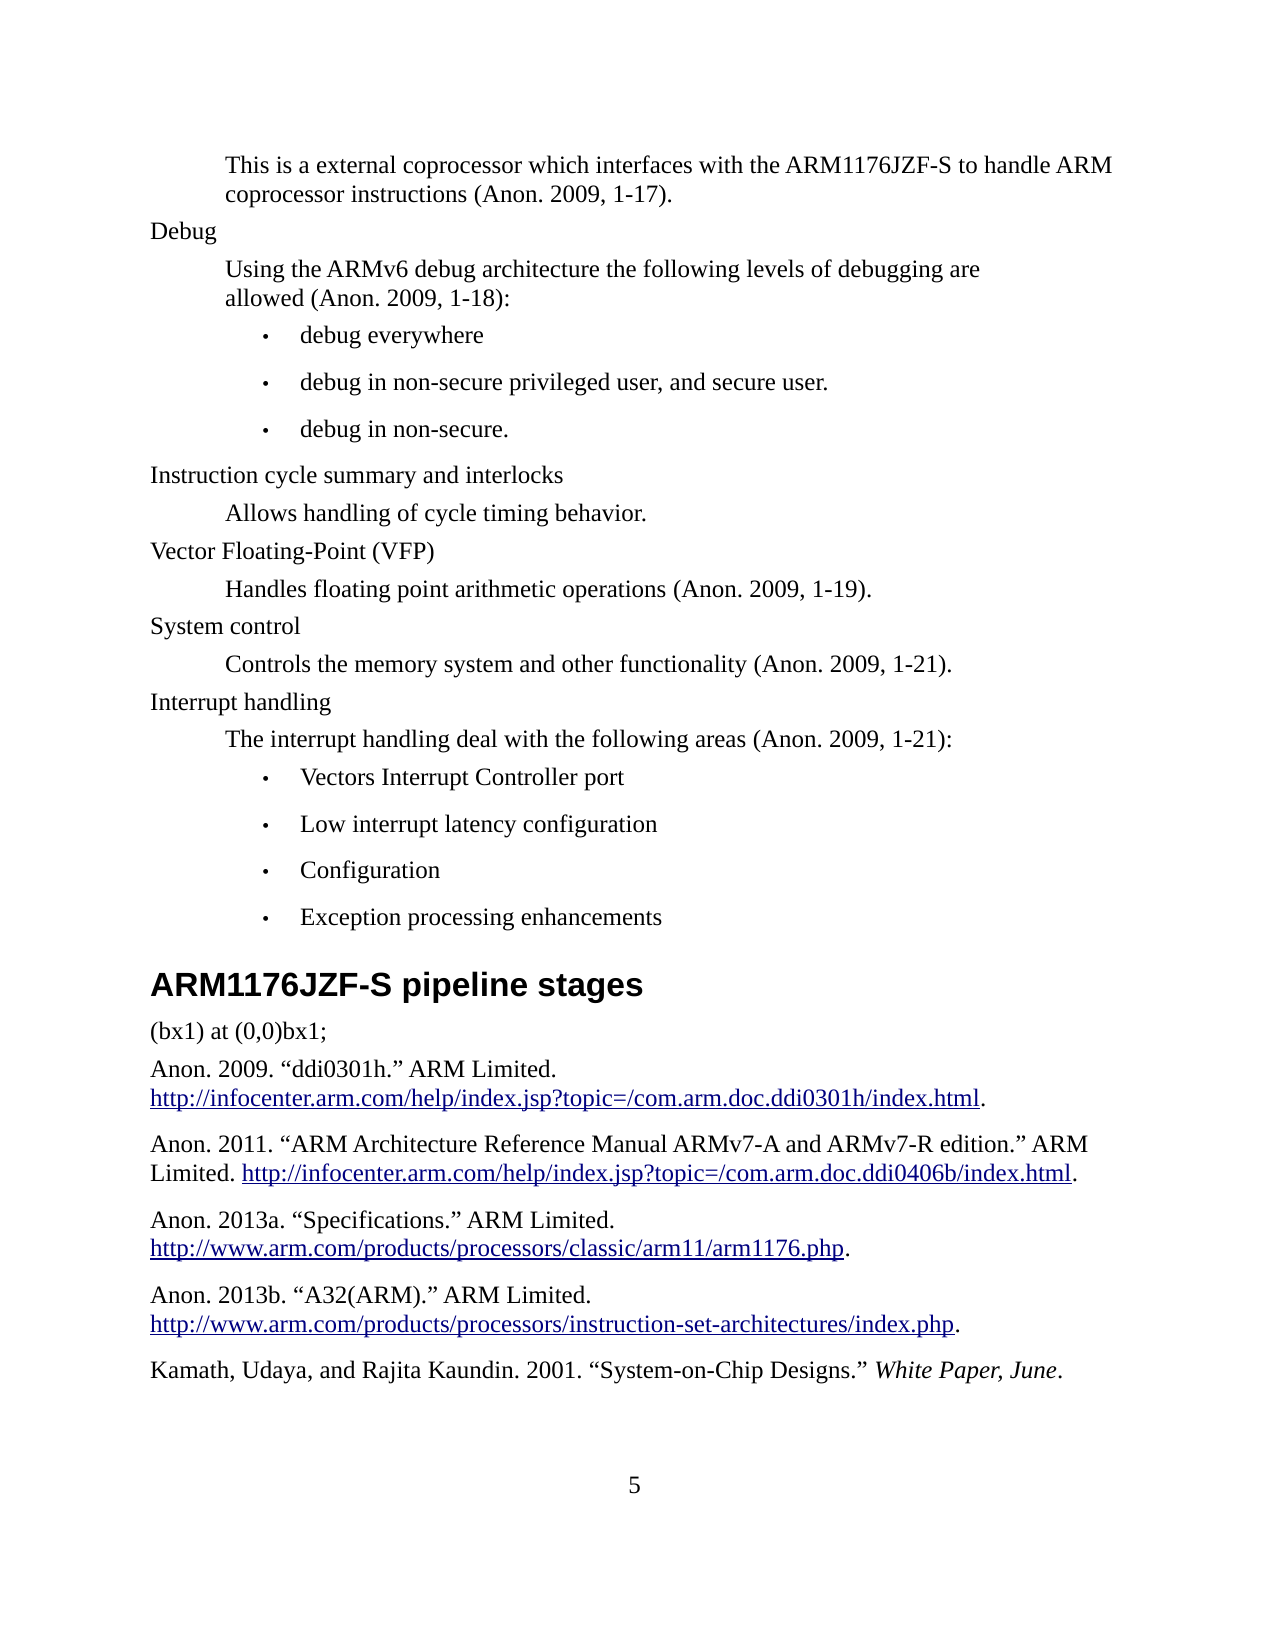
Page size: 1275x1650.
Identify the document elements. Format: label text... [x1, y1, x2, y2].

text Anon. 2009. “ddi0301h.” ARM Limited. http://infocenter.arm.com/help/index.jsp?topic=/com.arm.doc.ddi0301h/index.html. [150, 1054, 1125, 1111]
text Kamath, Udaya, and Rajita Kaundin. 2001. “System-on-Chip Designs.” White Paper, June. [150, 1356, 1125, 1384]
text Interrupt handling [150, 687, 1125, 716]
text The interrupt handling deal with the following areas (Anon. 2009, 1-21): [225, 724, 1125, 753]
text Handles floating point arithmetic operations (Anon. 2009, 1-19). [225, 574, 1125, 602]
subtitle ARM1176JZF-S pipeline stages [150, 965, 1125, 1004]
text Allows handling of cycle timing behavior. [225, 498, 1125, 527]
text Instruction cycle summary and interlocks [150, 461, 1125, 489]
list Low interrupt latency configuration [262, 809, 1125, 838]
text This is a external coprocessor which interfaces with the ARM1176JZF-S to handle ARM coprocessor instructions (Anon. 2009, 1-17). [225, 150, 1125, 207]
list debug in non-secure. [262, 414, 1125, 443]
text Debug [150, 216, 1125, 245]
text Vector Floating-Point (VFP) [150, 536, 1125, 565]
list Vectors Interrupt Controller port [262, 762, 1125, 791]
text Anon. 2011. “ARM Architecture Reference Manual ARMv7-A and ARMv7-R edition.” ARM Limited. http://infocenter.arm.com/help/index.jsp?topic=/com.arm.doc.ddi0406b/index.html. [150, 1129, 1125, 1187]
list Configuration [262, 856, 1125, 884]
text Anon. 2013a. “Specifications.” ARM Limited. http://www.arm.com/products/processors/classic/arm11/arm1176.php. [150, 1205, 1125, 1262]
text Using the ARMv6 debug architecture the following levels of debugging are allowed (Anon. 2009, 1-18): [225, 254, 1125, 312]
list debug in non-secure privileged user, and secure user. [262, 367, 1125, 396]
list debug everywhere [262, 321, 1125, 349]
text (bx1) at (0,0)bx1; [150, 1016, 1125, 1045]
text Anon. 2013b. “A32(ARM).” ARM Limited. http://www.arm.com/products/processors/instruction-set-architectures/index.php. [150, 1280, 1125, 1338]
list Exception processing enhancements [262, 902, 1125, 931]
text Controls the memory system and other functionality (Anon. 2009, 1-21). [225, 649, 1125, 678]
text System control [150, 611, 1125, 640]
